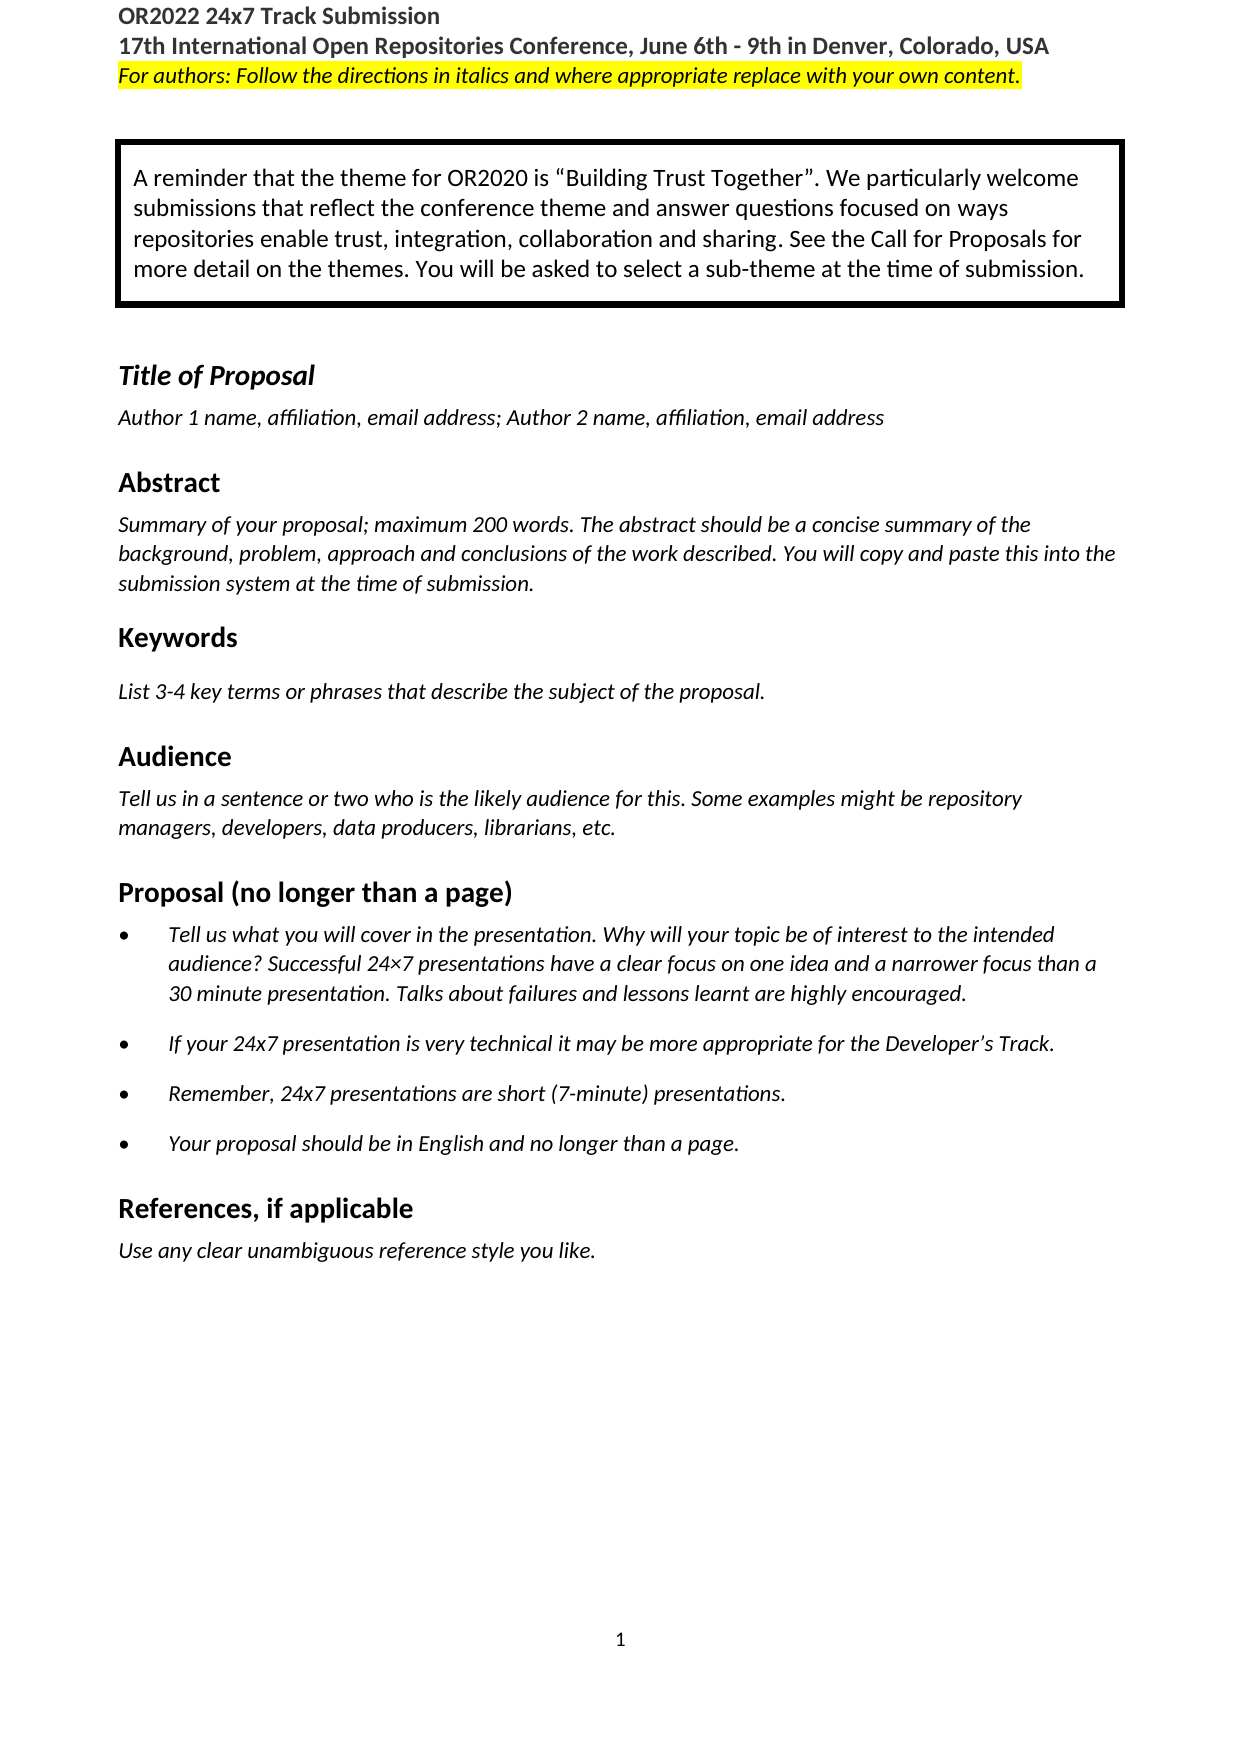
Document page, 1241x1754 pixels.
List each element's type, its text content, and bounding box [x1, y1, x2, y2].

list Remember, 24x7 presentations are short (7-minute) presentations. [118, 1079, 1122, 1107]
subtitle Audience [118, 738, 1122, 773]
text List 3-4 key terms or phrases that describe the subject of the proposal. [118, 677, 1122, 705]
subtitle References, if applicable [118, 1190, 1122, 1226]
text Author 1 name, affiliation, email address; Author 2 name, affiliation, email address [118, 403, 1122, 431]
text Tell us in a sentence or two who is the likely audience for this. Some examples might be repository managers, developers, data producers, librarians, etc. [118, 784, 1122, 841]
text For authors: Follow the directions in italics and where appropriate replace with your own content. [118, 61, 1122, 118]
subtitle Proposal (no longer than a page) [118, 874, 1122, 909]
subtitle Title of Proposal [118, 357, 1122, 393]
text Use any clear unambiguous reference style you like. [118, 1236, 1122, 1264]
list Tell us what you will cover in the presentation. Why will your topic be of interest to the intended audience? Successful 24×7 presentations have a clear focus on one idea and a narrower focus than a 30 minute presentation. Talks about failures and lessons learnt are highly encouraged. [118, 920, 1122, 1007]
text Keywords [118, 619, 1122, 655]
text Summary of your proposal; maximum 200 words. The abstract should be a concise summary of the background, problem, approach and conclusions of the work described. You will copy and paste this into the submission system at the time of submission. [118, 510, 1122, 597]
text OR2022 24x7 Track Submission [118, 0, 1122, 31]
list If your 24x7 presentation is very technical it may be more appropriate for the Developer’s Track. [118, 1029, 1122, 1057]
table_header A reminder that the theme for OR2020 is “Building Trust Together”. We particularly welcome submissions that reflect the conference theme and answer questions focused on ways repositories enable trust, integration, collaboration and sharing. See the Call for Proposals for more detail on the themes. You will be asked to select a sub-theme at the time of submission. [121, 145, 1119, 301]
list Your proposal should be in English and no longer than a page. [118, 1129, 1122, 1157]
subtitle Abstract [118, 464, 1122, 500]
text 17th International Open Repositories Conference, June 6th - 9th in Denver, Colorado, USA [118, 31, 1122, 61]
